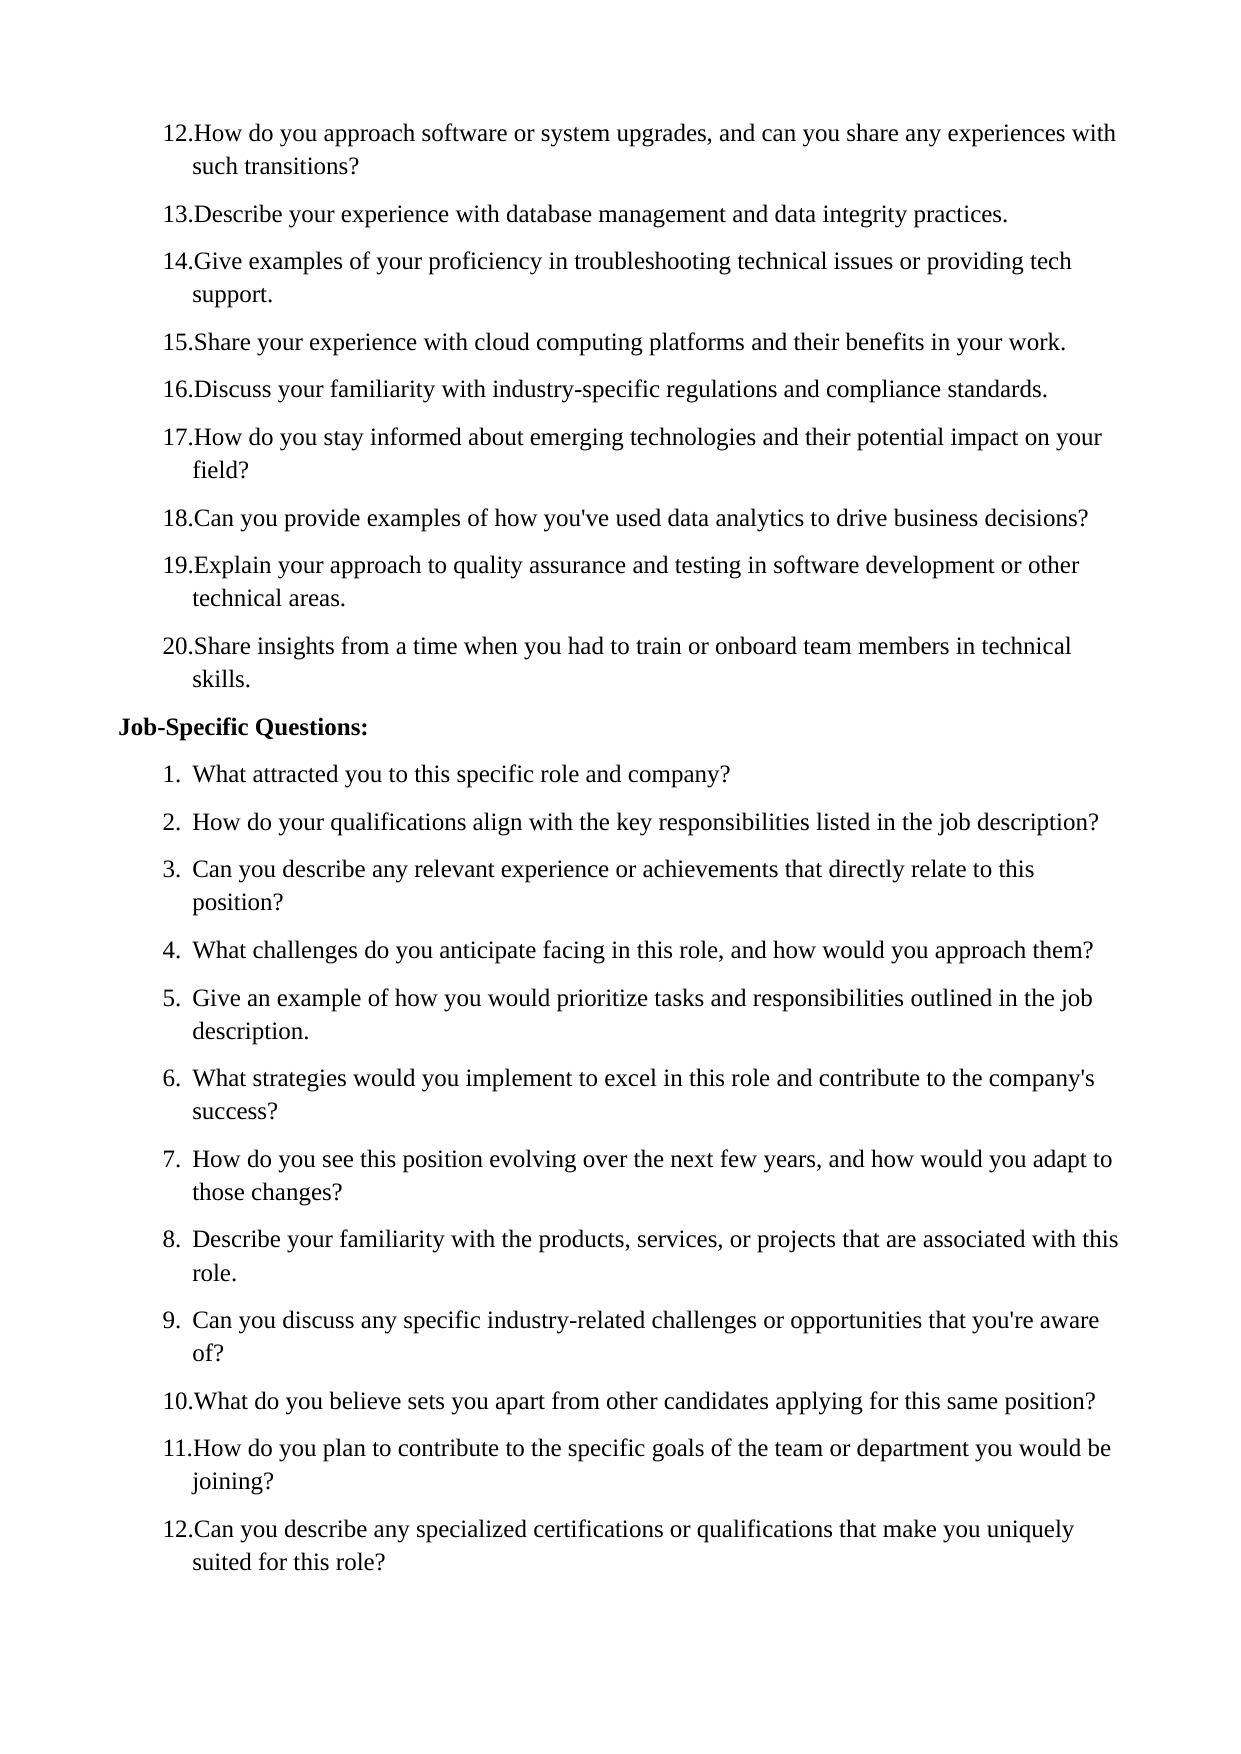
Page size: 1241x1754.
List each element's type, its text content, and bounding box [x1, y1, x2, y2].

list Can you provide examples of how you've used data analytics to drive business decisions? [162, 503, 1122, 532]
list Give examples of your proficiency in troubleshooting technical issues or providing tech support. [162, 246, 1122, 308]
list Describe your familiarity with the products, services, or projects that are associated with this role. [162, 1224, 1122, 1286]
list How do you plan to contribute to the specific goals of the team or department you would be joining? [162, 1433, 1122, 1495]
list How do your qualifications align with the key responsibilities listed in the job description? [162, 807, 1122, 836]
list What attracted you to this specific role and company? [162, 759, 1122, 788]
text Job-Specific Questions: [118, 712, 1122, 740]
list Share your experience with cloud computing platforms and their benefits in your work. [162, 327, 1122, 356]
list What do you believe sets you apart from other candidates applying for this same position? [162, 1386, 1122, 1414]
list What challenges do you anticipate facing in this role, and how would you approach them? [162, 935, 1122, 964]
list Share insights from a time when you had to train or onboard team members in technical skills. [162, 631, 1122, 693]
list How do you stay informed about emerging technologies and their potential impact on your field? [162, 422, 1122, 484]
list Can you describe any specialized certifications or qualifications that make you uniquely suited for this role? [162, 1514, 1122, 1576]
list Describe your experience with database management and data integrity practices. [162, 199, 1122, 227]
list How do you see this position evolving over the next few years, and how would you adapt to those changes? [162, 1144, 1122, 1206]
list Give an example of how you would prioritize tasks and responsibilities outlined in the job description. [162, 983, 1122, 1044]
list How do you approach software or system upgrades, and can you share any experiences with such transitions? [162, 118, 1122, 180]
list What strategies would you implement to excel in this role and contribute to the company's success? [162, 1063, 1122, 1125]
list Explain your approach to quality assurance and testing in software development or other technical areas. [162, 550, 1122, 612]
list Can you describe any relevant experience or achievements that directly relate to this position? [162, 854, 1122, 916]
list Discuss your familiarity with industry-specific regulations and compliance standards. [162, 374, 1122, 403]
list Can you discuss any specific industry-related challenges or opportunities that you're aware of? [162, 1305, 1122, 1367]
